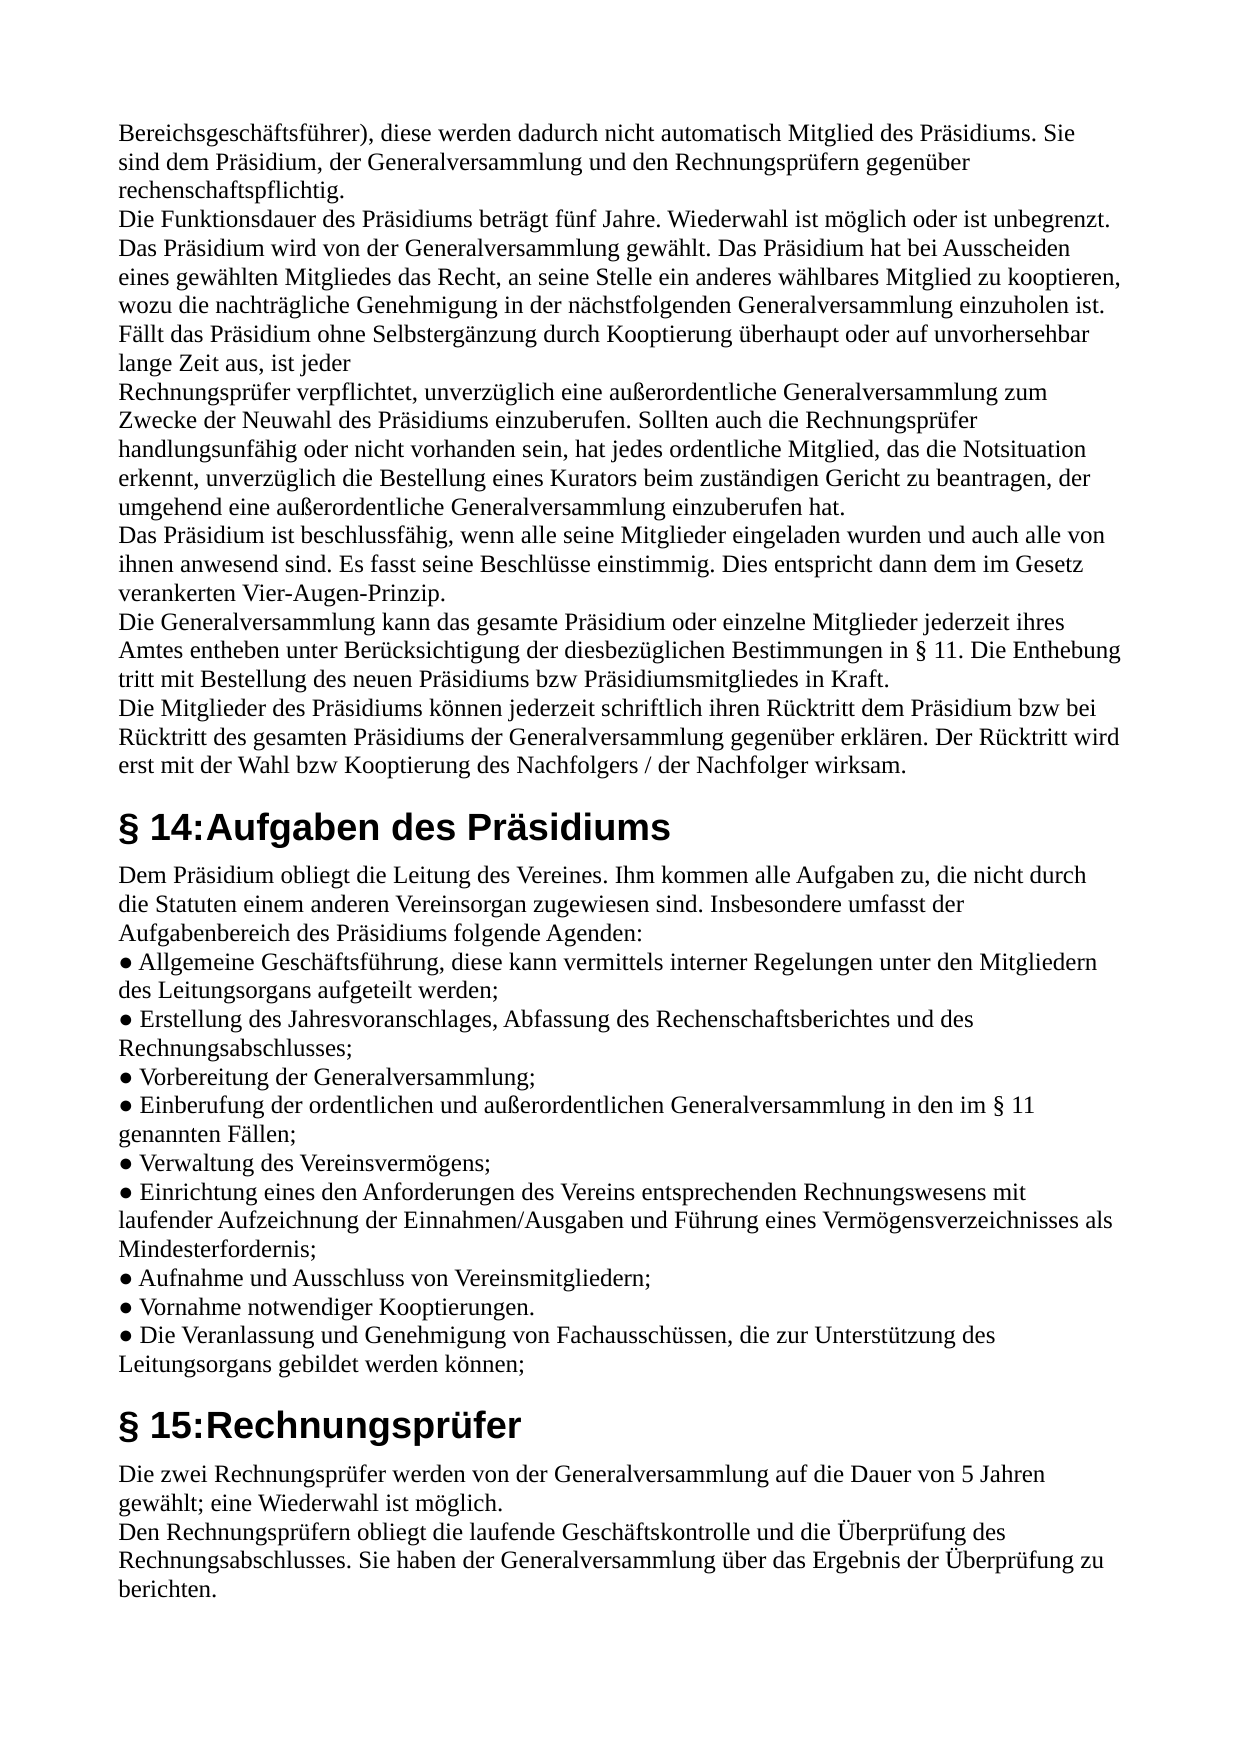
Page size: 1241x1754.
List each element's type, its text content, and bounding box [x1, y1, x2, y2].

text Die Funktionsdauer des Präsidiums beträgt fünf Jahre. Wiederwahl ist möglich oder ist unbegrenzt. [118, 204, 1122, 233]
text Die Generalversammlung kann das gesamte Präsidium oder einzelne Mitglieder jederzeit ihres Amtes entheben unter Berücksichtigung der diesbezüglichen Bestimmungen in § 11. Die Enthebung tritt mit Bestellung des neuen Präsidiums bzw Präsidiumsmitgliedes in Kraft. [118, 607, 1122, 693]
text ● Einrichtung eines den Anforderungen des Vereins entsprechenden Rechnungswesens mit laufender Aufzeichnung der Einnahmen/Ausgaben und Führung eines Vermögensverzeichnisses als [118, 1177, 1122, 1234]
subtitle Aufgaben des Präsidiums [118, 804, 1122, 848]
text ● Aufnahme und Ausschluss von Vereinsmitgliedern; [118, 1263, 1122, 1292]
text ● Verwaltung des Vereinsvermögens; [118, 1148, 1122, 1177]
text Dem Präsidium obliegt die Leitung des Vereines. Ihm kommen alle Aufgaben zu, die nicht durch die Statuten einem anderen Vereinsorgan zugewiesen sind. Insbesondere umfasst der Aufgabenbereich des Präsidiums folgende Agenden: [118, 861, 1122, 947]
text ● Einberufung der ordentlichen und außerordentlichen Generalversammlung in den im § 11 genannten Fällen; [118, 1091, 1122, 1148]
text Mindesterfordernis; [118, 1234, 1122, 1263]
text ● Allgemeine Geschäftsführung, diese kann vermittels interner Regelungen unter den Mitgliedern des Leitungsorgans aufgeteilt werden; [118, 947, 1122, 1004]
text Rechnungsprüfer verpflichtet, unverzüglich eine außerordentliche Generalversammlung zum Zwecke der Neuwahl des Präsidiums einzuberufen. Sollten auch die Rechnungsprüfer handlungsunfähig oder nicht vorhanden sein, hat jedes ordentliche Mitglied, das die Notsituation erkennt, unverzüglich die Bestellung eines Kurators beim zuständigen Gericht zu beantragen, der umgehend eine außerordentliche Generalversammlung einzuberufen hat. [118, 377, 1122, 521]
text Das Präsidium ist beschlussfähig, wenn alle seine Mitglieder eingeladen wurden und auch alle von ihnen anwesend sind. Es fasst seine Beschlüsse einstimmig. Dies entspricht dann dem im Gesetz verankerten Vier-Augen-Prinzip. [118, 521, 1122, 607]
text Die zwei Rechnungsprüfer werden von der Generalversammlung auf die Dauer von 5 Jahren gewählt; eine Wiederwahl ist möglich. [118, 1459, 1122, 1517]
text ● Vorbereitung der Generalversammlung; [118, 1062, 1122, 1091]
text Die Mitglieder des Präsidiums können jederzeit schriftlich ihren Rücktritt dem Präsidium bzw bei Rücktritt des gesamten Präsidiums der Generalversammlung gegenüber erklären. Der Rücktritt wird erst mit der Wahl bzw Kooptierung des Nachfolgers / der Nachfolger wirksam. [118, 693, 1122, 779]
text ● Vornahme notwendiger Kooptierungen. [118, 1292, 1122, 1321]
text ● Erstellung des Jahresvoranschlages, Abfassung des Rechenschaftsberichtes und des Rechnungsabschlusses; [118, 1004, 1122, 1062]
text Rechnungsabschlusses. Sie haben der Generalversammlung über das Ergebnis der Überprüfung zu berichten. [118, 1545, 1122, 1603]
subtitle Rechnungsprüfer [118, 1403, 1122, 1447]
text ● Die Veranlassung und Genehmigung von Fachausschüssen, die zur Unterstützung des Leitungsorgans gebildet werden können; [118, 1321, 1122, 1378]
text Den Rechnungsprüfern obliegt die laufende Geschäftskontrolle und die Überprüfung des [118, 1517, 1122, 1545]
text Bereichsgeschäftsführer), diese werden dadurch nicht automatisch Mitglied des Präsidiums. Sie sind dem Präsidium, der Generalversammlung und den Rechnungsprüfern gegenüber rechenschaftspflichtig. [118, 118, 1122, 204]
text Das Präsidium wird von der Generalversammlung gewählt. Das Präsidium hat bei Ausscheiden eines gewählten Mitgliedes das Recht, an seine Stelle ein anderes wählbares Mitglied zu kooptieren, wozu die nachträgliche Genehmigung in der nächstfolgenden Generalversammlung einzuholen ist. Fällt das Präsidium ohne Selbstergänzung durch Kooptierung überhaupt oder auf unvorhersehbar lange Zeit aus, ist jeder [118, 233, 1122, 377]
